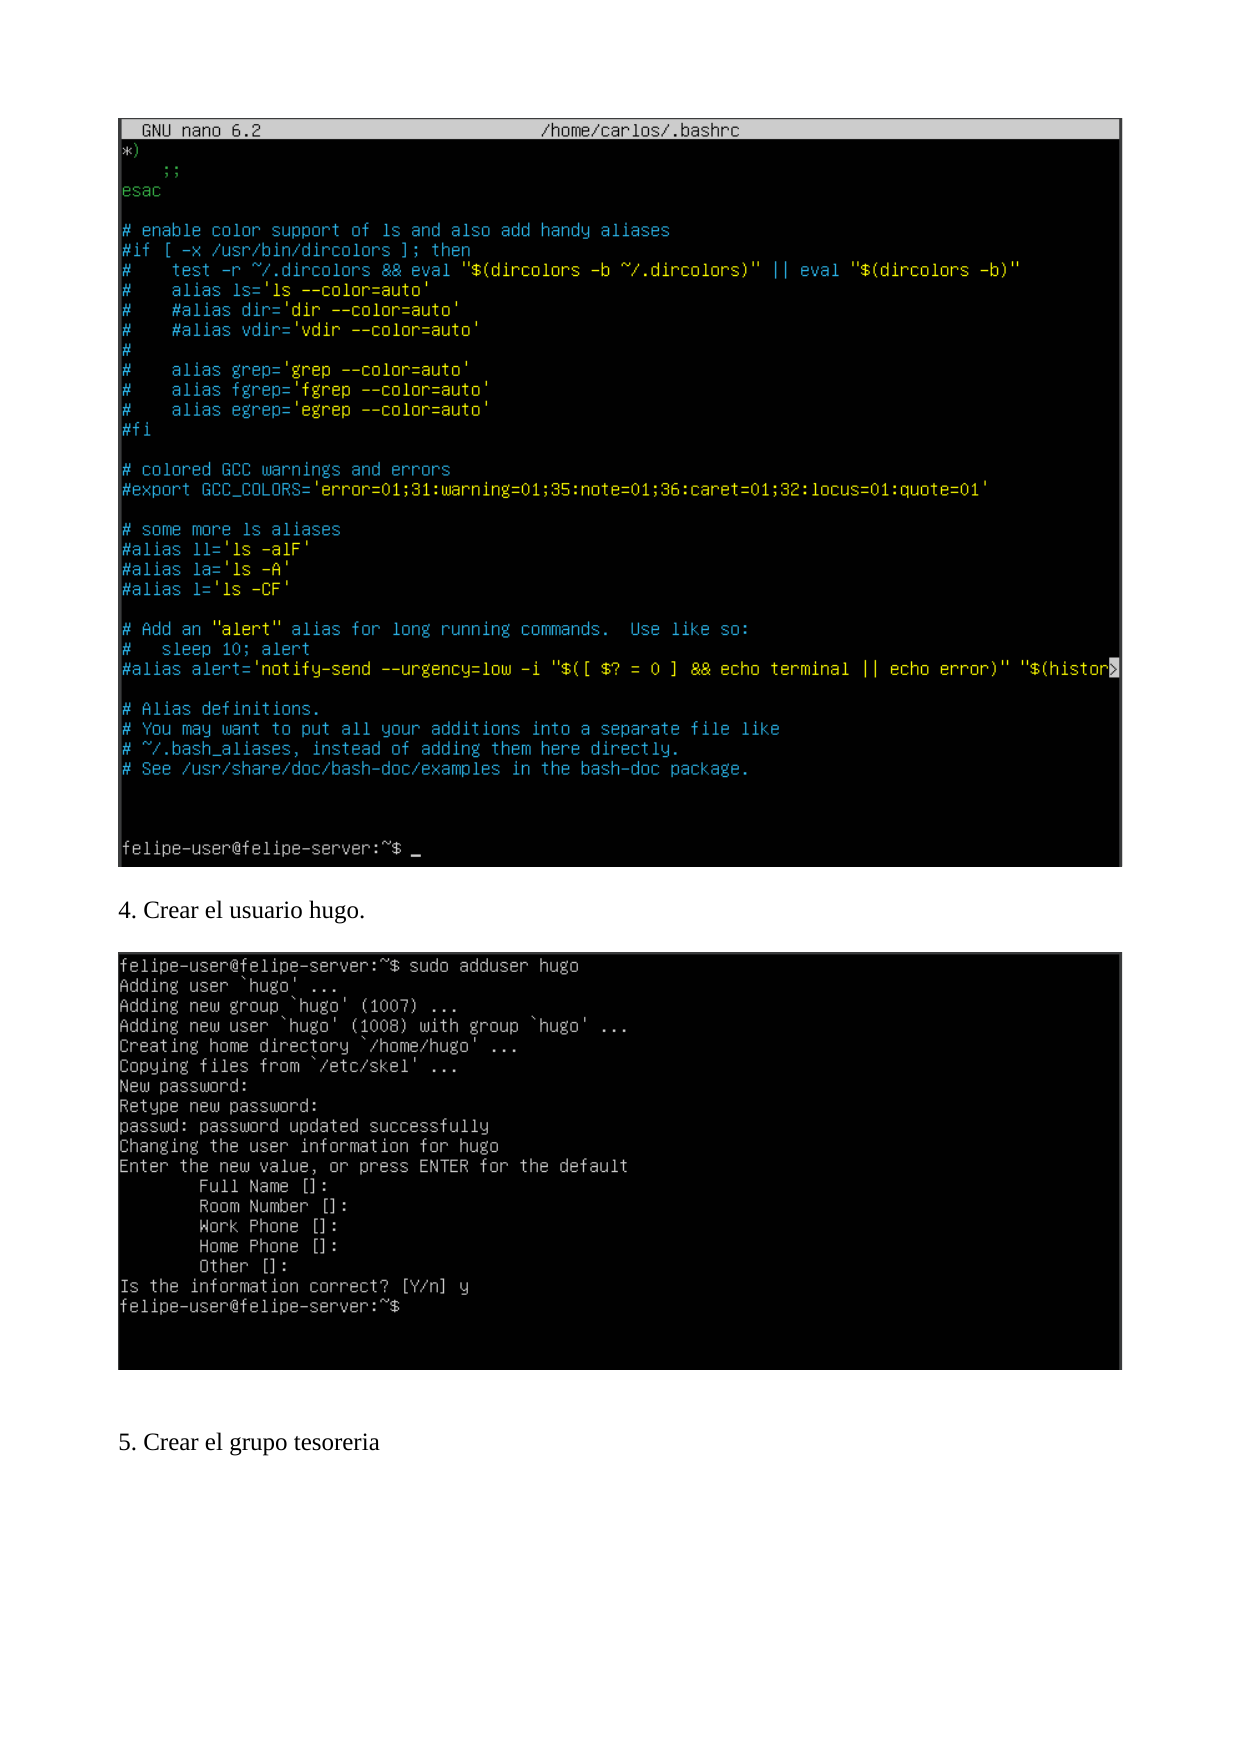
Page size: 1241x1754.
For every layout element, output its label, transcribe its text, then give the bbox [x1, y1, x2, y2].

picture [118, 952, 1123, 1370]
picture [118, 118, 1123, 867]
text 4. Crear el usuario hugo. [118, 895, 1122, 924]
text 5. Crear el grupo tesoreria [118, 1427, 1122, 1456]
